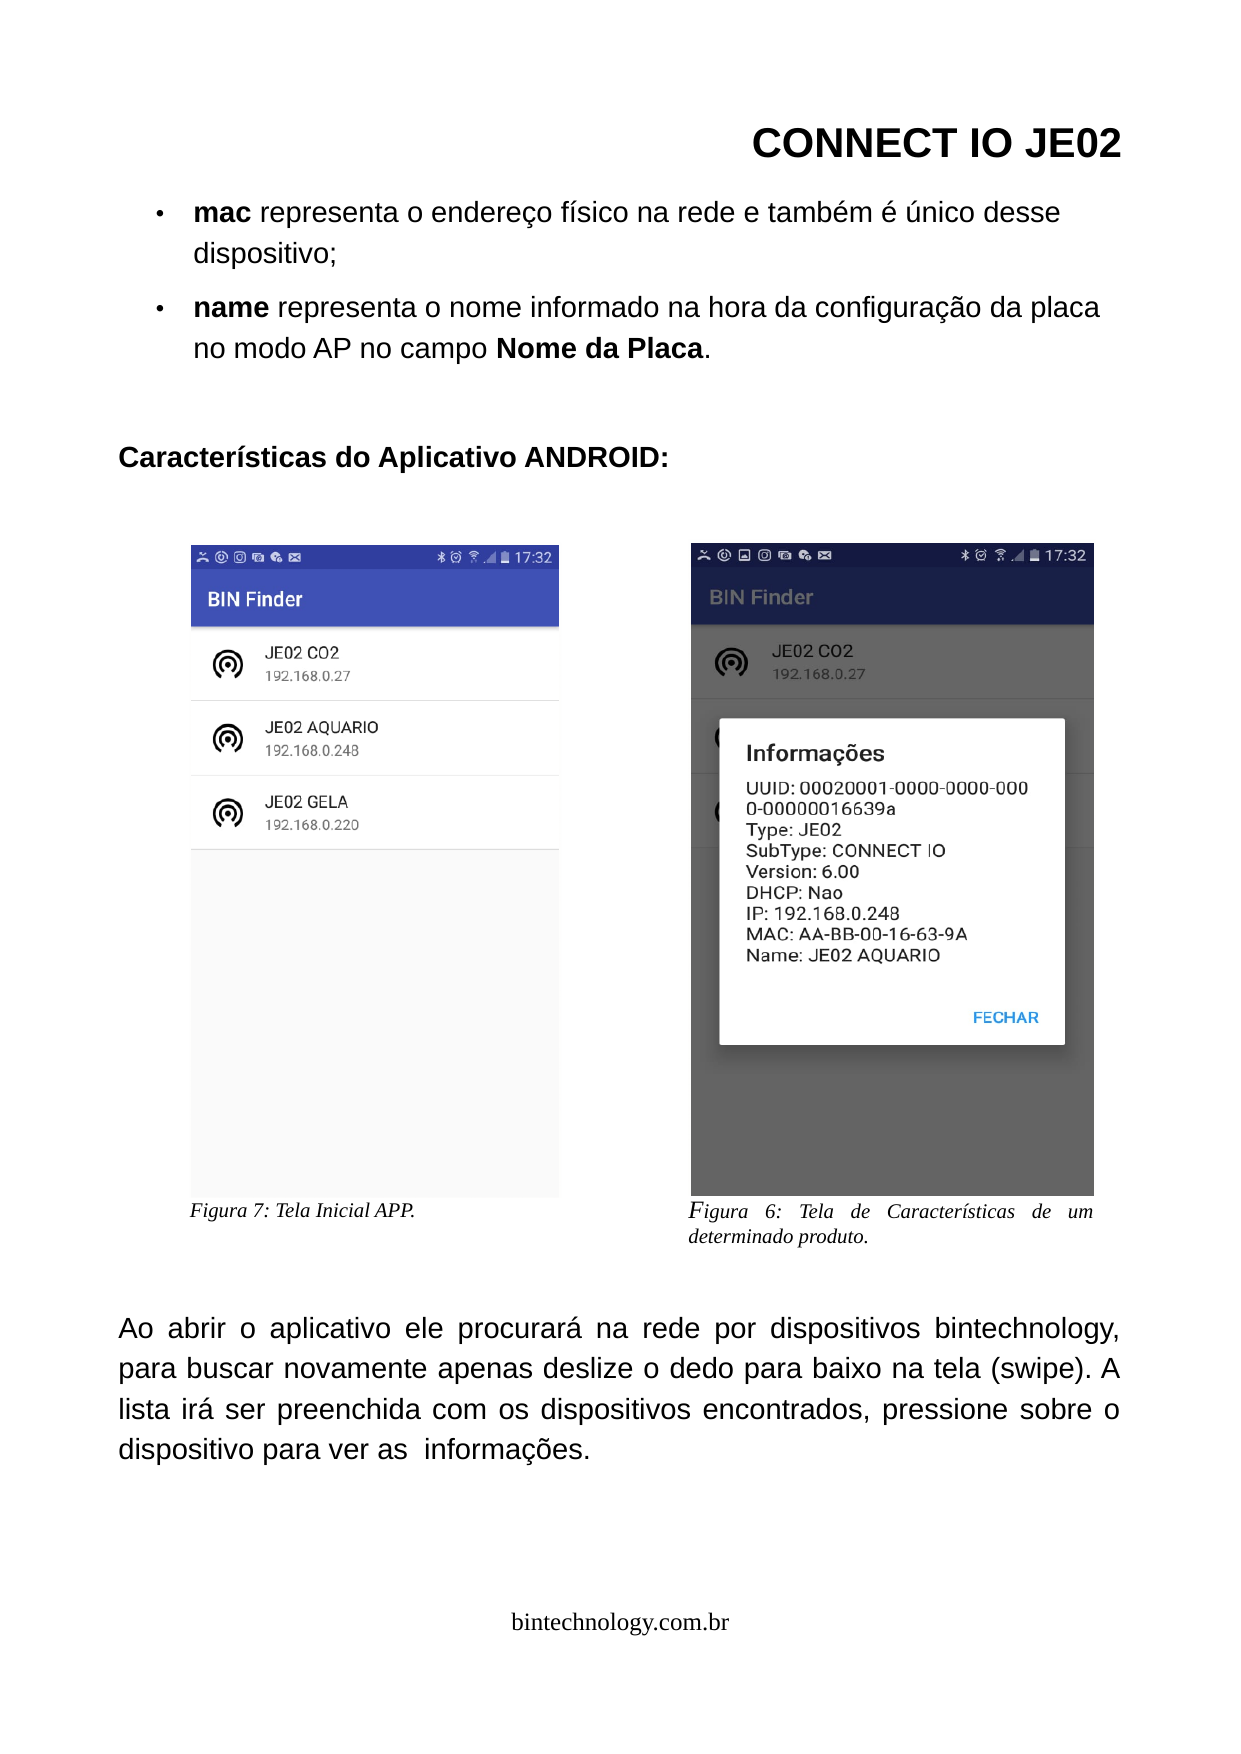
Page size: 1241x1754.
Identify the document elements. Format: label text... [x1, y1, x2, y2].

picture [189, 542, 562, 1198]
list name representa o nome informado na hora da configuração da placa no modo AP no campo Nome da Placa. [156, 291, 1122, 364]
picture [688, 539, 1096, 1196]
text Ao abrir o aplicativo ele procurará na rede por dispositivos bintechnology, para buscar novamente apenas deslize o dedo para baixo na tela (swipe). A lista irá ser preenchida com os dispositivos encontrados, pressione sobre o dispositivo para ver as informações. [118, 1311, 1122, 1465]
list mac representa o endereço físico na rede e também é único desse dispositivo; [156, 196, 1122, 269]
text Figura 7: Tela Inicial APP. [189, 1198, 562, 1222]
text Figura 6: Tela de Características de um determinado produto. [688, 1196, 1096, 1248]
text Características do Aplicativo ANDROID: [118, 440, 1122, 474]
